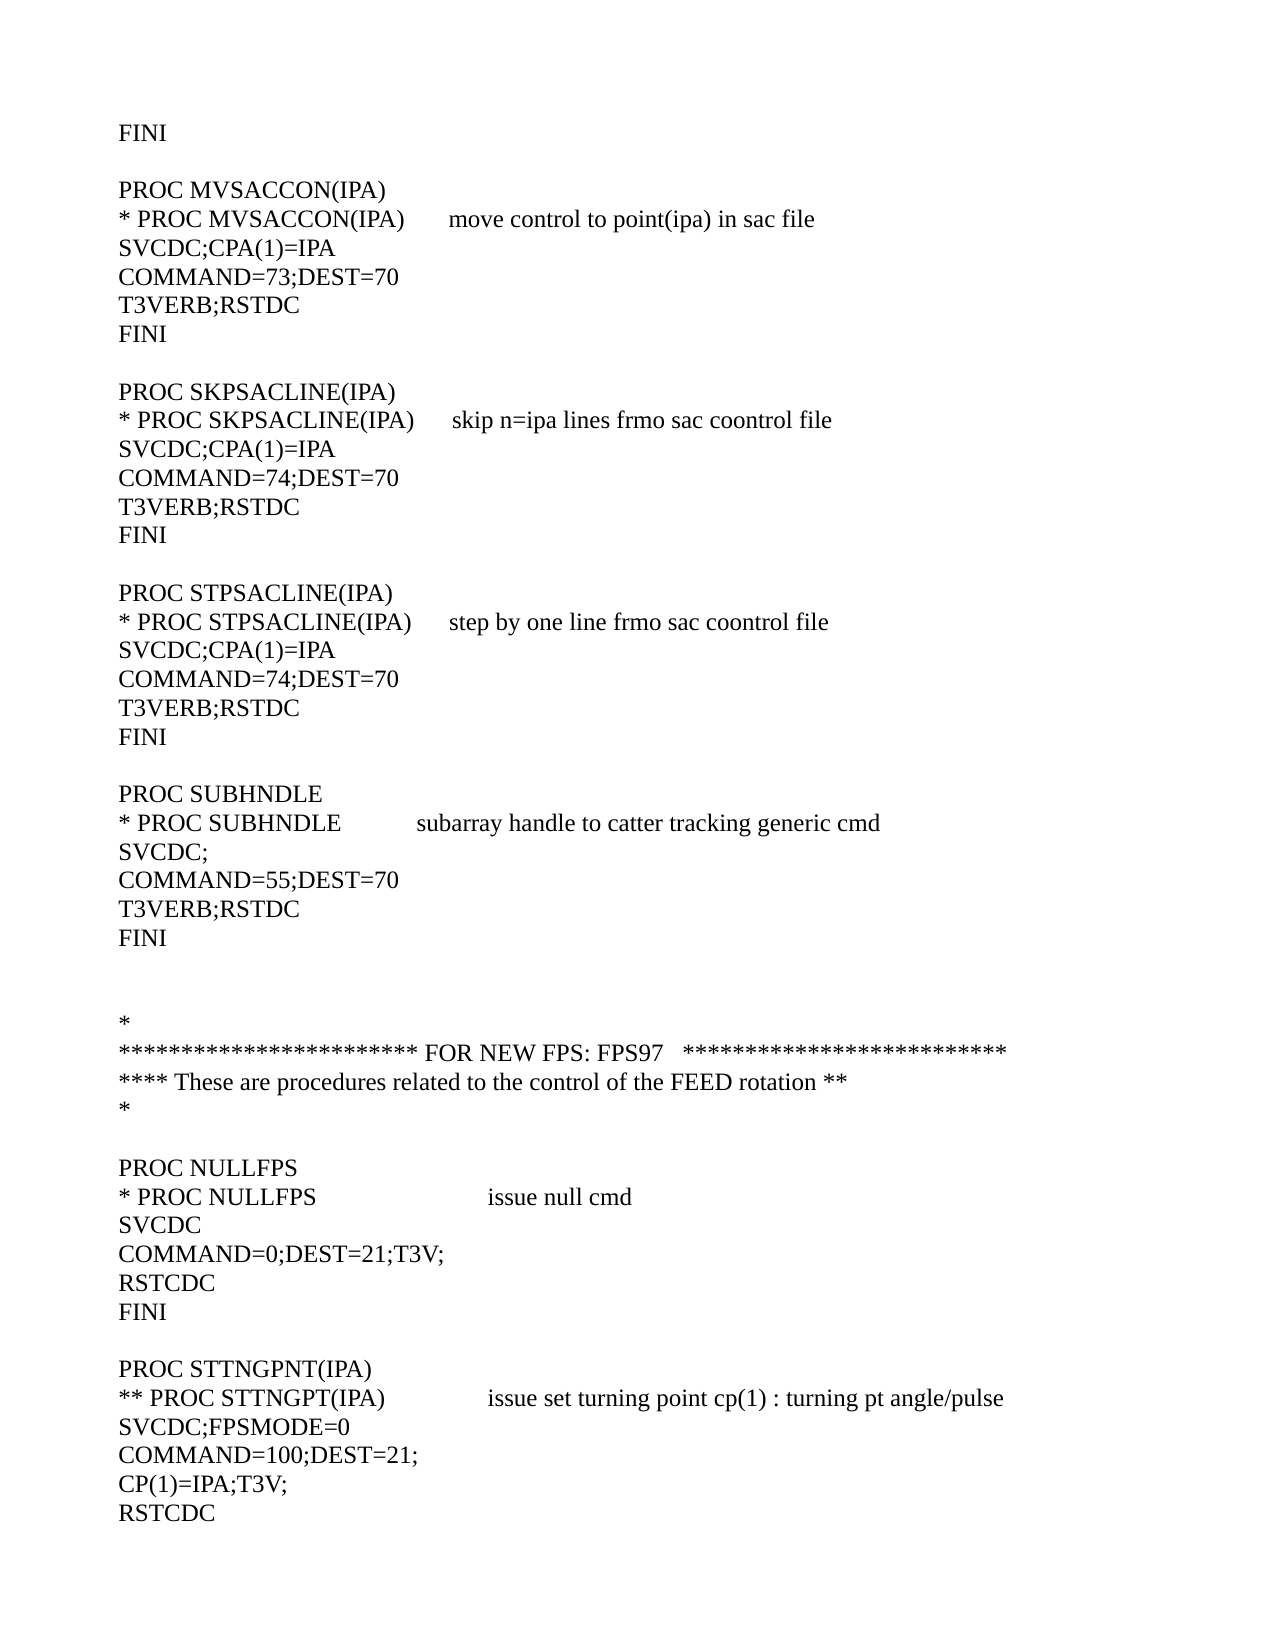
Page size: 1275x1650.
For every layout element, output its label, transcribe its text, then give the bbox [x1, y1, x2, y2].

text * [118, 1096, 1157, 1124]
text FINI [118, 722, 1157, 751]
text * PROC NULLFPS issue null cmd [118, 1182, 1157, 1211]
text PROC STTNGPNT(IPA) [118, 1354, 1157, 1383]
text PROC NULLFPS [118, 1153, 1157, 1182]
text SVCDC;CPA(1)=IPA [118, 636, 1157, 664]
text T3VERB;RSTDC [118, 291, 1157, 319]
text ** PROC STTNGPT(IPA) issue set turning point cp(1) : turning pt angle/pulse [118, 1383, 1157, 1412]
text PROC SKPSACLINE(IPA) [118, 377, 1157, 406]
text SVCDC [118, 1211, 1157, 1239]
text SVCDC;FPSMODE=0 [118, 1412, 1157, 1441]
text COMMAND=100;DEST=21; [118, 1441, 1157, 1469]
text SVCDC;CPA(1)=IPA [118, 434, 1157, 463]
text SVCDC;CPA(1)=IPA [118, 233, 1157, 262]
text ************************ FOR NEW FPS: FPS97 ************************** [118, 1038, 1157, 1067]
text T3VERB;RSTDC [118, 693, 1157, 722]
text PROC STPSACLINE(IPA) [118, 578, 1157, 607]
text COMMAND=0;DEST=21;T3V; [118, 1239, 1157, 1268]
text * [118, 1009, 1157, 1038]
text PROC MVSACCON(IPA) [118, 176, 1157, 204]
text FINI [118, 319, 1157, 348]
text PROC SUBHNDLE [118, 779, 1157, 808]
text FINI [118, 1297, 1157, 1326]
text T3VERB;RSTDC [118, 894, 1157, 923]
text COMMAND=55;DEST=70 [118, 866, 1157, 894]
text RSTCDC [118, 1498, 1157, 1527]
text * PROC SKPSACLINE(IPA) skip n=ipa lines frmo sac coontrol file [118, 406, 1157, 434]
text **** These are procedures related to the control of the FEED rotation ** [118, 1067, 1157, 1096]
text COMMAND=74;DEST=70 [118, 664, 1157, 693]
text COMMAND=74;DEST=70 [118, 463, 1157, 492]
text RSTCDC [118, 1268, 1157, 1297]
text FINI [118, 118, 1157, 147]
text SVCDC; [118, 837, 1157, 866]
text COMMAND=73;DEST=70 [118, 262, 1157, 291]
text CP(1)=IPA;T3V; [118, 1469, 1157, 1498]
text * PROC MVSACCON(IPA) move control to point(ipa) in sac file [118, 204, 1157, 233]
text * PROC SUBHNDLE subarray handle to catter tracking generic cmd [118, 808, 1157, 837]
text T3VERB;RSTDC [118, 492, 1157, 521]
text FINI [118, 521, 1157, 549]
text FINI [118, 923, 1157, 952]
text * PROC STPSACLINE(IPA) step by one line frmo sac coontrol file [118, 607, 1157, 636]
